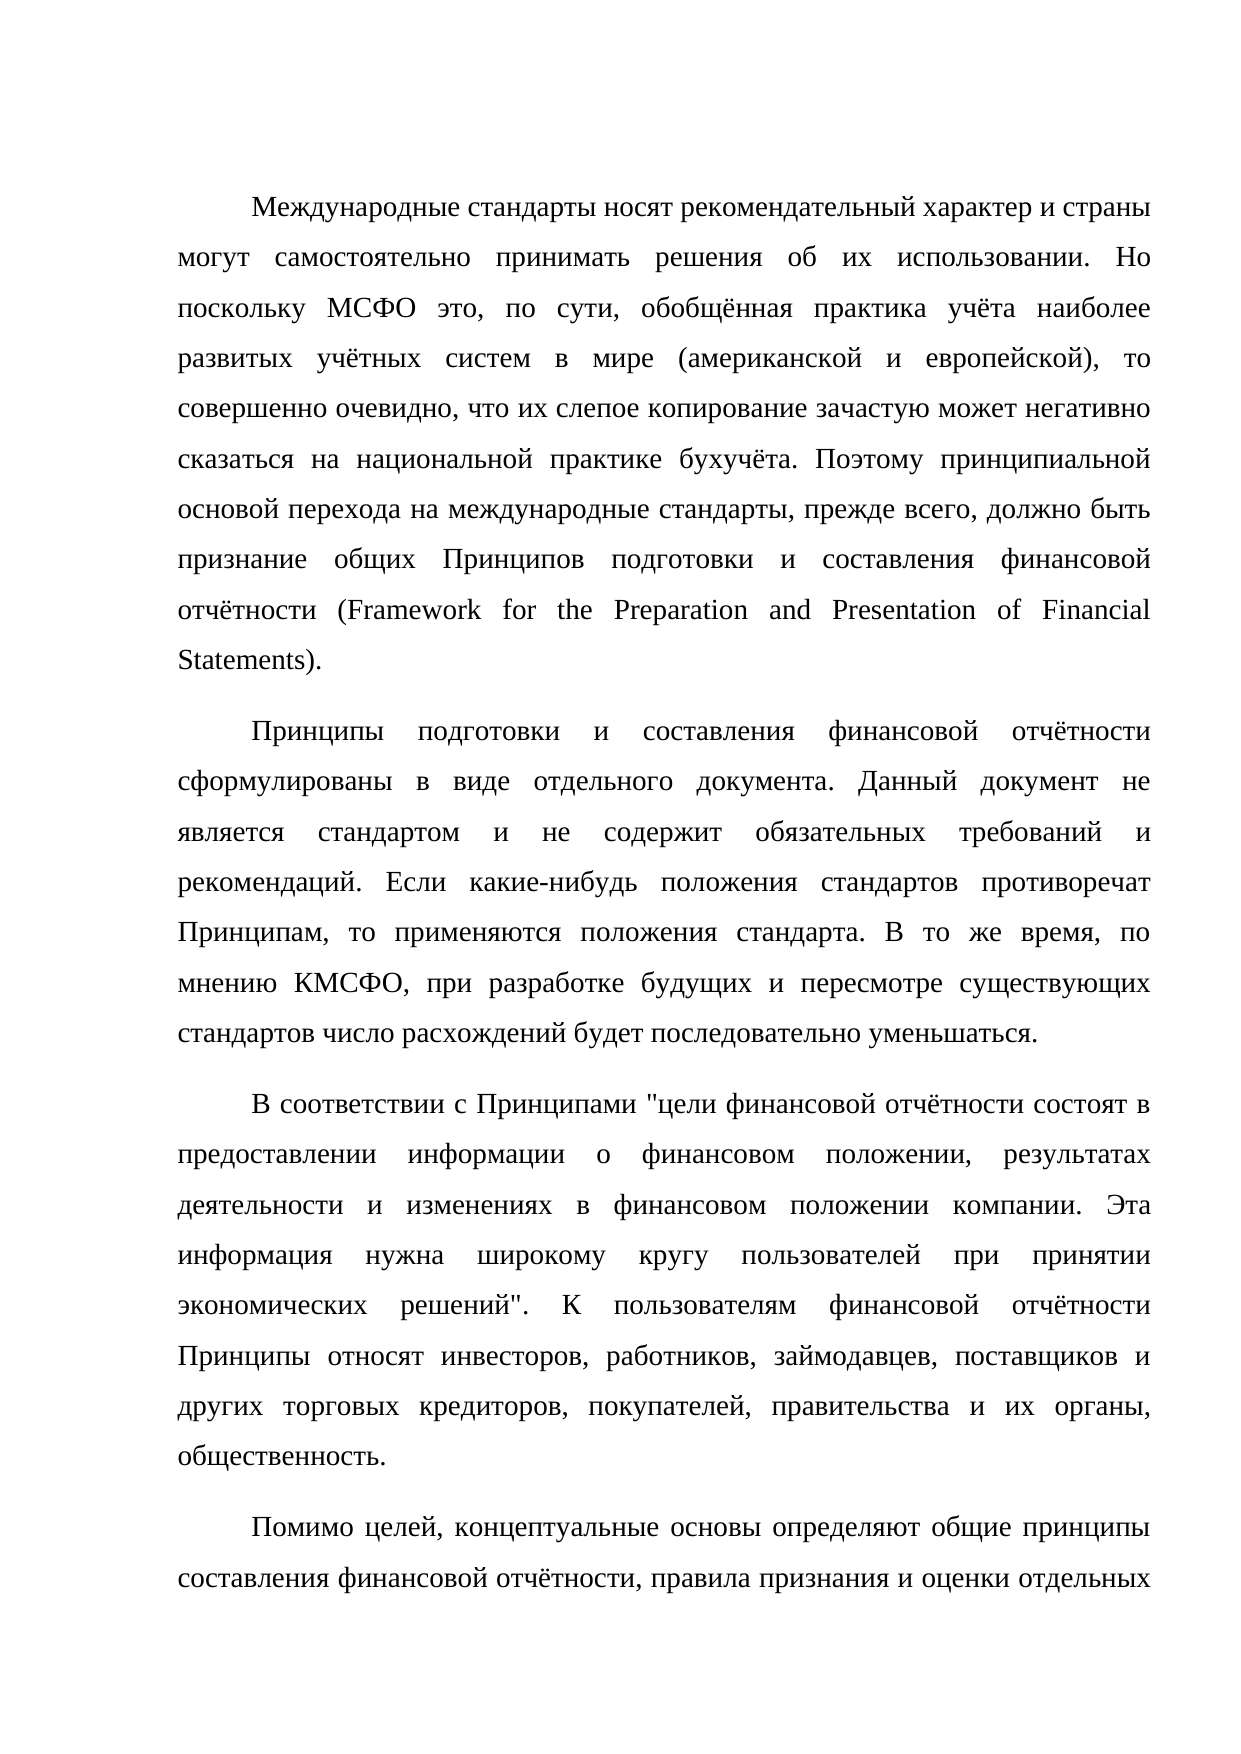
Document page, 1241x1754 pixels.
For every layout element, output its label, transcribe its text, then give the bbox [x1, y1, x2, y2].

text Международные стандарты носят рекомендательный характер и страны могут самостоятельно принимать решения об их использовании. Но поскольку МСФО это, по сути, обобщённая практика учёта наиболее развитых учётных систем в мире (американской и европейской), то совершенно очевидно, что их слепое копирование зачастую может негативно сказаться на национальной практике бухучёта. Поэтому принципиальной основой перехода на международные стандарты, прежде всего, должно быть признание общих Принципов подготовки и составления финансовой отчётности (Framework for the Preparation and Presentation of Financial Statements). [177, 189, 1152, 676]
text В соответствии с Принципами "цели финансовой отчётности состоят в предоставлении информации о финансовом положении, результатах деятельности и изменениях в финансовом положении компании. Эта информация нужна широкому кругу пользователей при принятии экономических решений". К пользователям финансовой отчётности Принципы относят инвесторов, работников, займодавцев, поставщиков и других торговых кредиторов, покупателей, правительства и их органы, общественность. [177, 1086, 1152, 1472]
text Принципы подготовки и составления финансовой отчётности сформулированы в виде отдельного документа. Данный документ не является стандартом и не содержит обязательных требований и рекомендаций. Если какие-нибудь положения стандартов противоречат Принципам, то применяются положения стандарта. В то же время, по мнению КМСФО, при разработке будущих и пересмотре существующих стандартов число расхождений будет последовательно уменьшаться. [177, 713, 1152, 1049]
text Помимо целей, концептуальные основы определяют общие принципы составления финансовой отчётности, правила признания и оценки отдельных [177, 1509, 1152, 1593]
